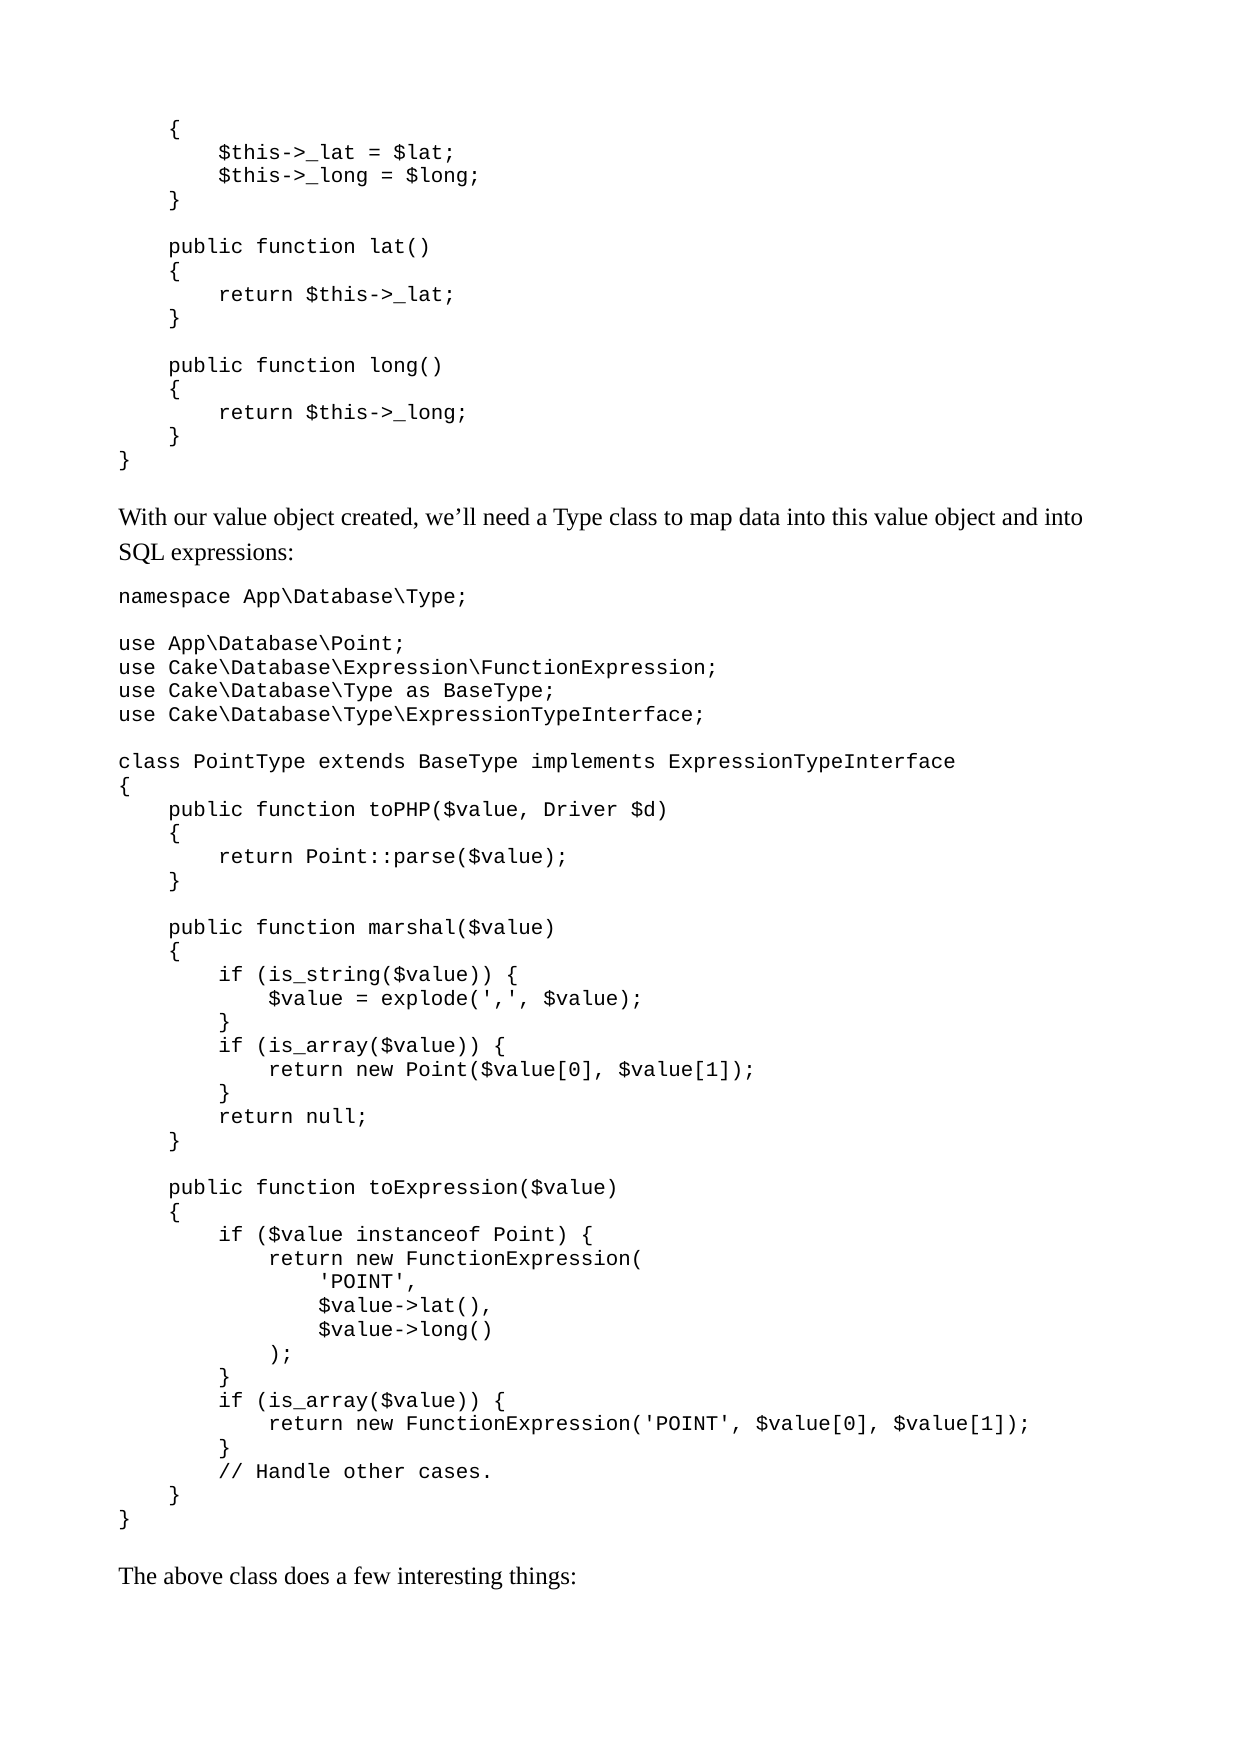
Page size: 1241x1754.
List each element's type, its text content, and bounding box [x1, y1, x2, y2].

text ); [118, 1342, 1122, 1366]
text public function toExpression($value) [118, 1177, 1122, 1201]
text } [118, 1366, 1122, 1390]
text { [118, 775, 1122, 799]
text return new FunctionExpression('POINT', $value[0], $value[1]); [118, 1413, 1122, 1437]
text } [118, 1082, 1122, 1106]
text return $this->_long; [118, 402, 1122, 426]
text return new FunctionExpression( [118, 1248, 1122, 1272]
text $this->_lat = $lat; [118, 142, 1122, 165]
text { [118, 941, 1122, 964]
text class PointType extends BaseType implements ExpressionTypeInterface [118, 751, 1122, 775]
text public function lat() [118, 236, 1122, 260]
text { [118, 822, 1122, 846]
text } [118, 1437, 1122, 1461]
text public function long() [118, 354, 1122, 378]
text return new Point($value[0], $value[1]); [118, 1059, 1122, 1082]
text } [118, 1011, 1122, 1035]
text } [118, 1130, 1122, 1153]
text } [118, 869, 1122, 893]
text } [118, 449, 1122, 473]
text // Handle other cases. [118, 1461, 1122, 1484]
text if (is_array($value)) { [118, 1390, 1122, 1413]
text $value->long() [118, 1319, 1122, 1342]
text $value->lat(), [118, 1295, 1122, 1319]
text } [118, 189, 1122, 213]
text } [118, 307, 1122, 331]
text return null; [118, 1106, 1122, 1130]
text The above class does a few interesting things: [118, 1561, 1122, 1590]
text public function marshal($value) [118, 917, 1122, 941]
text public function toPHP($value, Driver $d) [118, 799, 1122, 822]
text $value = explode(',', $value); [118, 988, 1122, 1011]
text use Cake\Database\Expression\FunctionExpression; [118, 657, 1122, 680]
text $this->_long = $long; [118, 165, 1122, 189]
text { [118, 260, 1122, 284]
text { [118, 378, 1122, 402]
text return $this->_lat; [118, 284, 1122, 307]
text } [118, 1508, 1122, 1532]
text 'POINT', [118, 1272, 1122, 1295]
text use App\Database\Point; [118, 633, 1122, 657]
text if (is_string($value)) { [118, 964, 1122, 988]
text } [118, 1484, 1122, 1508]
text if (is_array($value)) { [118, 1035, 1122, 1059]
text { [118, 118, 1122, 142]
text return Point::parse($value); [118, 846, 1122, 869]
text namespace App\Database\Type; [118, 586, 1122, 609]
text { [118, 1201, 1122, 1224]
text use Cake\Database\Type\ExpressionTypeInterface; [118, 704, 1122, 728]
text With our value object created, we’ll need a Type class to map data into this value object and into SQL expressions: [118, 502, 1122, 566]
text if ($value instanceof Point) { [118, 1224, 1122, 1248]
text } [118, 426, 1122, 449]
text use Cake\Database\Type as BaseType; [118, 680, 1122, 704]
